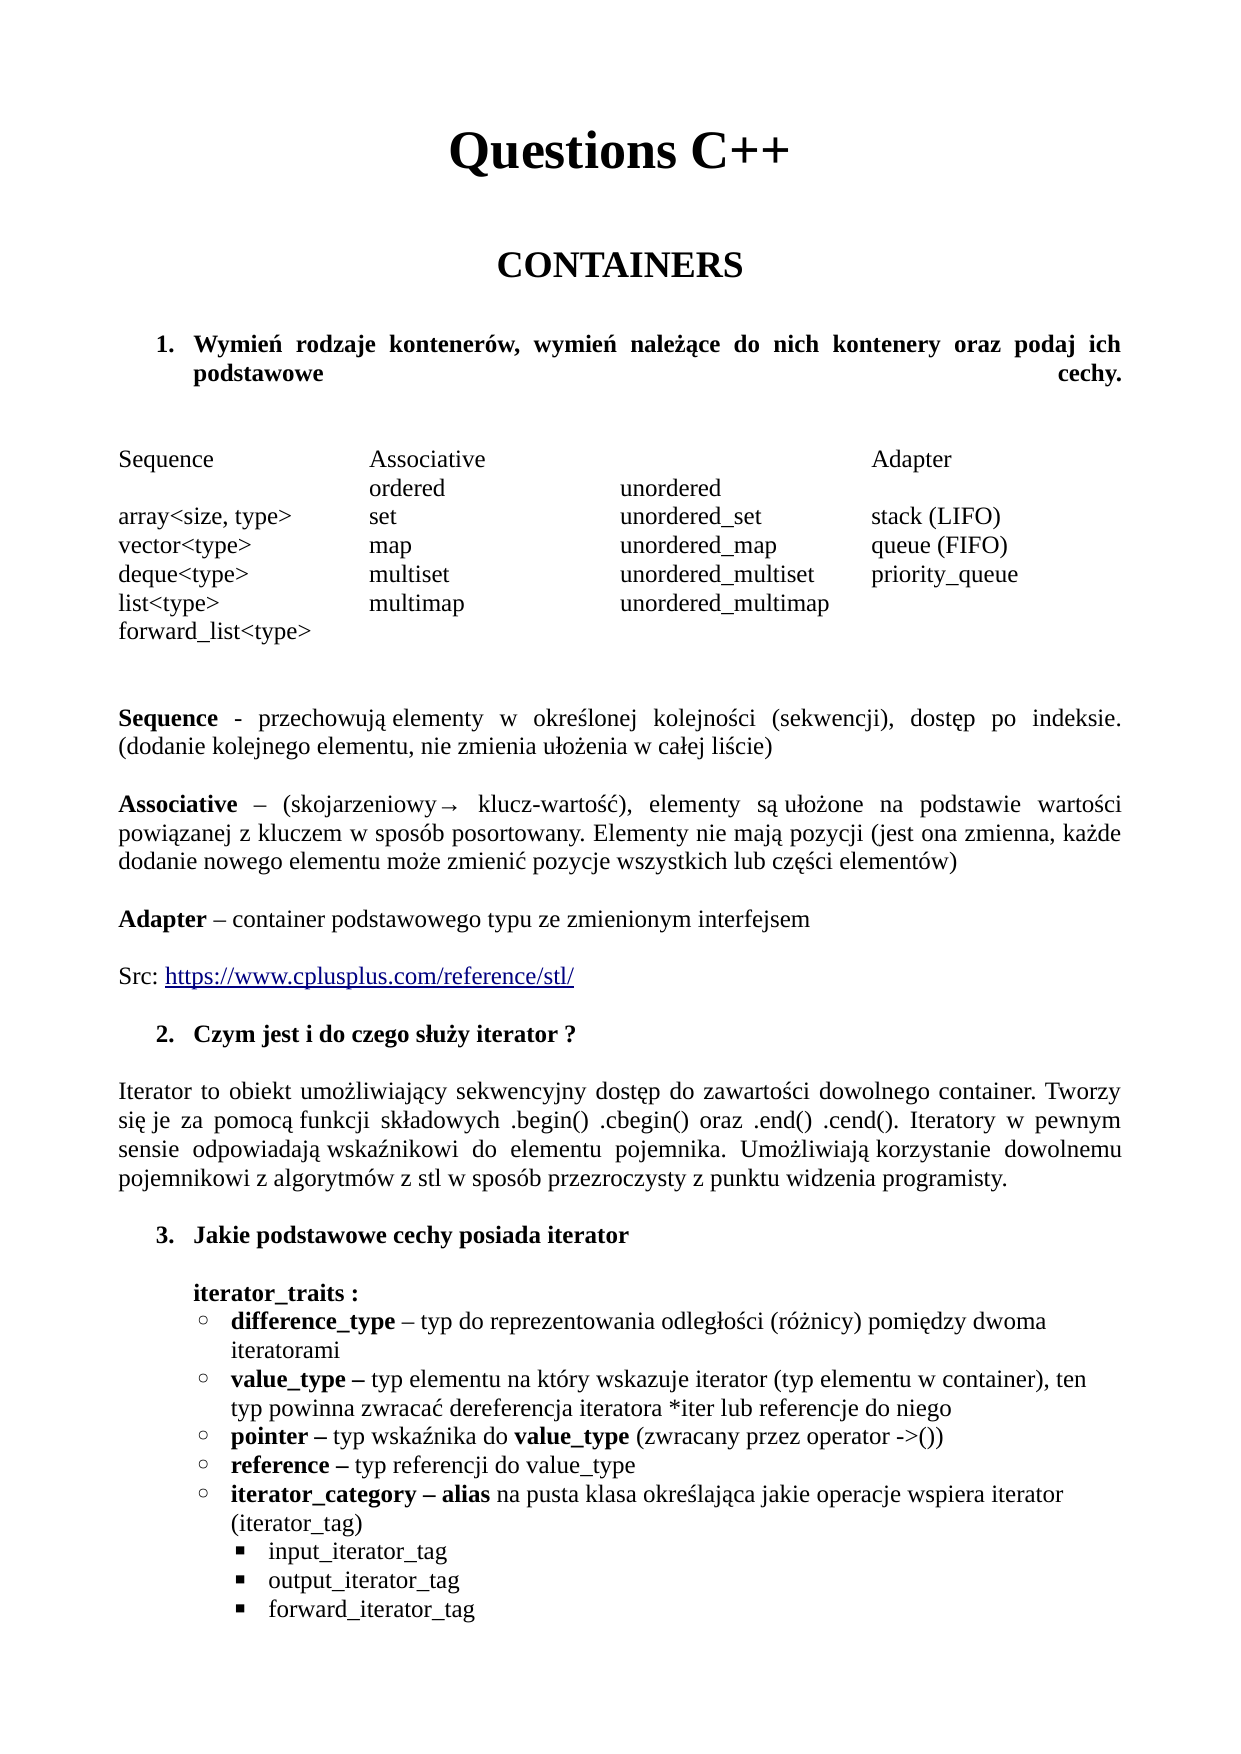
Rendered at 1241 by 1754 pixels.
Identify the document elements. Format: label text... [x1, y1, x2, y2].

table_header Sequence [118, 444, 369, 473]
table_header Associative [369, 444, 871, 473]
list input_iterator_tag [231, 1536, 1122, 1565]
text Sequence - przechowują elementy w określonej kolejności (sekwencji), dostęp po indeksie. (dodanie kolejnego elementu, nie zmienia ułożenia w całej liście) [118, 703, 1122, 760]
table_cell unordered [620, 473, 871, 501]
list iterator_traits : [156, 1278, 1122, 1306]
table_cell unordered_set unordered_map unordered_multiset unordered_multimap [620, 501, 871, 674]
table_cell array<size, type> vector<type> deque<type> list<type> forward_list<type> [118, 501, 369, 674]
table_cell [871, 473, 1122, 501]
list Jakie podstawowe cechy posiada iterator [156, 1220, 1122, 1249]
list value_type – typ elementu na który wskazuje iterator (typ elementu w container), ten typ powinna zwracać dereferencja iteratora *iter lub referencje do niego [193, 1364, 1122, 1421]
text CONTAINERS [118, 243, 1122, 286]
table_cell set map multiset multimap [369, 501, 620, 674]
list output_iterator_tag [231, 1565, 1122, 1594]
list Wymień rodzaje kontenerów, wymień należące do nich kontenery oraz podaj ich podstawowe cechy. [156, 329, 1122, 444]
list pointer – typ wskaźnika do value_type (zwracany przez operator ->()) [193, 1421, 1122, 1450]
list Iterator to obiekt umożliwiający sekwencyjny dostęp do zawartości dowolnego container. Tworzy się je za pomocą funkcji składowych .begin() .cbegin() oraz .end() .cend(). Iteratory w pewnym sensie odpowiadają wskaźnikowi do elementu pojemnika. Umożliwiają korzystanie dowolnemu pojemnikowi z algorytmów z stl w sposób przezroczysty z punktu widzenia programisty. [118, 1076, 1122, 1191]
table_header Adapter [871, 444, 1122, 473]
list Czym jest i do czego służy iterator ? [156, 1019, 1122, 1048]
list reference – typ referencji do value_type [193, 1450, 1122, 1479]
table_cell [118, 473, 369, 501]
list forward_iterator_tag [231, 1594, 1122, 1623]
text Associative – (skojarzeniowy→ klucz-wartość), elementy są ułożone na podstawie wartości powiązanej z kluczem w sposób posortowany. Elementy nie mają pozycji (jest ona zmienna, każde dodanie nowego elementu może zmienić pozycje wszystkich lub części elementów) [118, 789, 1122, 875]
list iterator_category – alias na pusta klasa określająca jakie operacje wspiera iterator (iterator_tag) [193, 1479, 1122, 1536]
list difference_type – typ do reprezentowania odległości (różnicy) pomiędzy dwoma iteratorami [193, 1306, 1122, 1364]
text Src: https://www.cplusplus.com/reference/stl/ [118, 961, 1122, 990]
text Adapter – container podstawowego typu ze zmienionym interfejsem [118, 904, 1122, 933]
table_cell ordered [369, 473, 620, 501]
table_cell stack (LIFO) queue (FIFO) priority_queue [871, 501, 1122, 674]
text Questions C++ [118, 118, 1122, 180]
